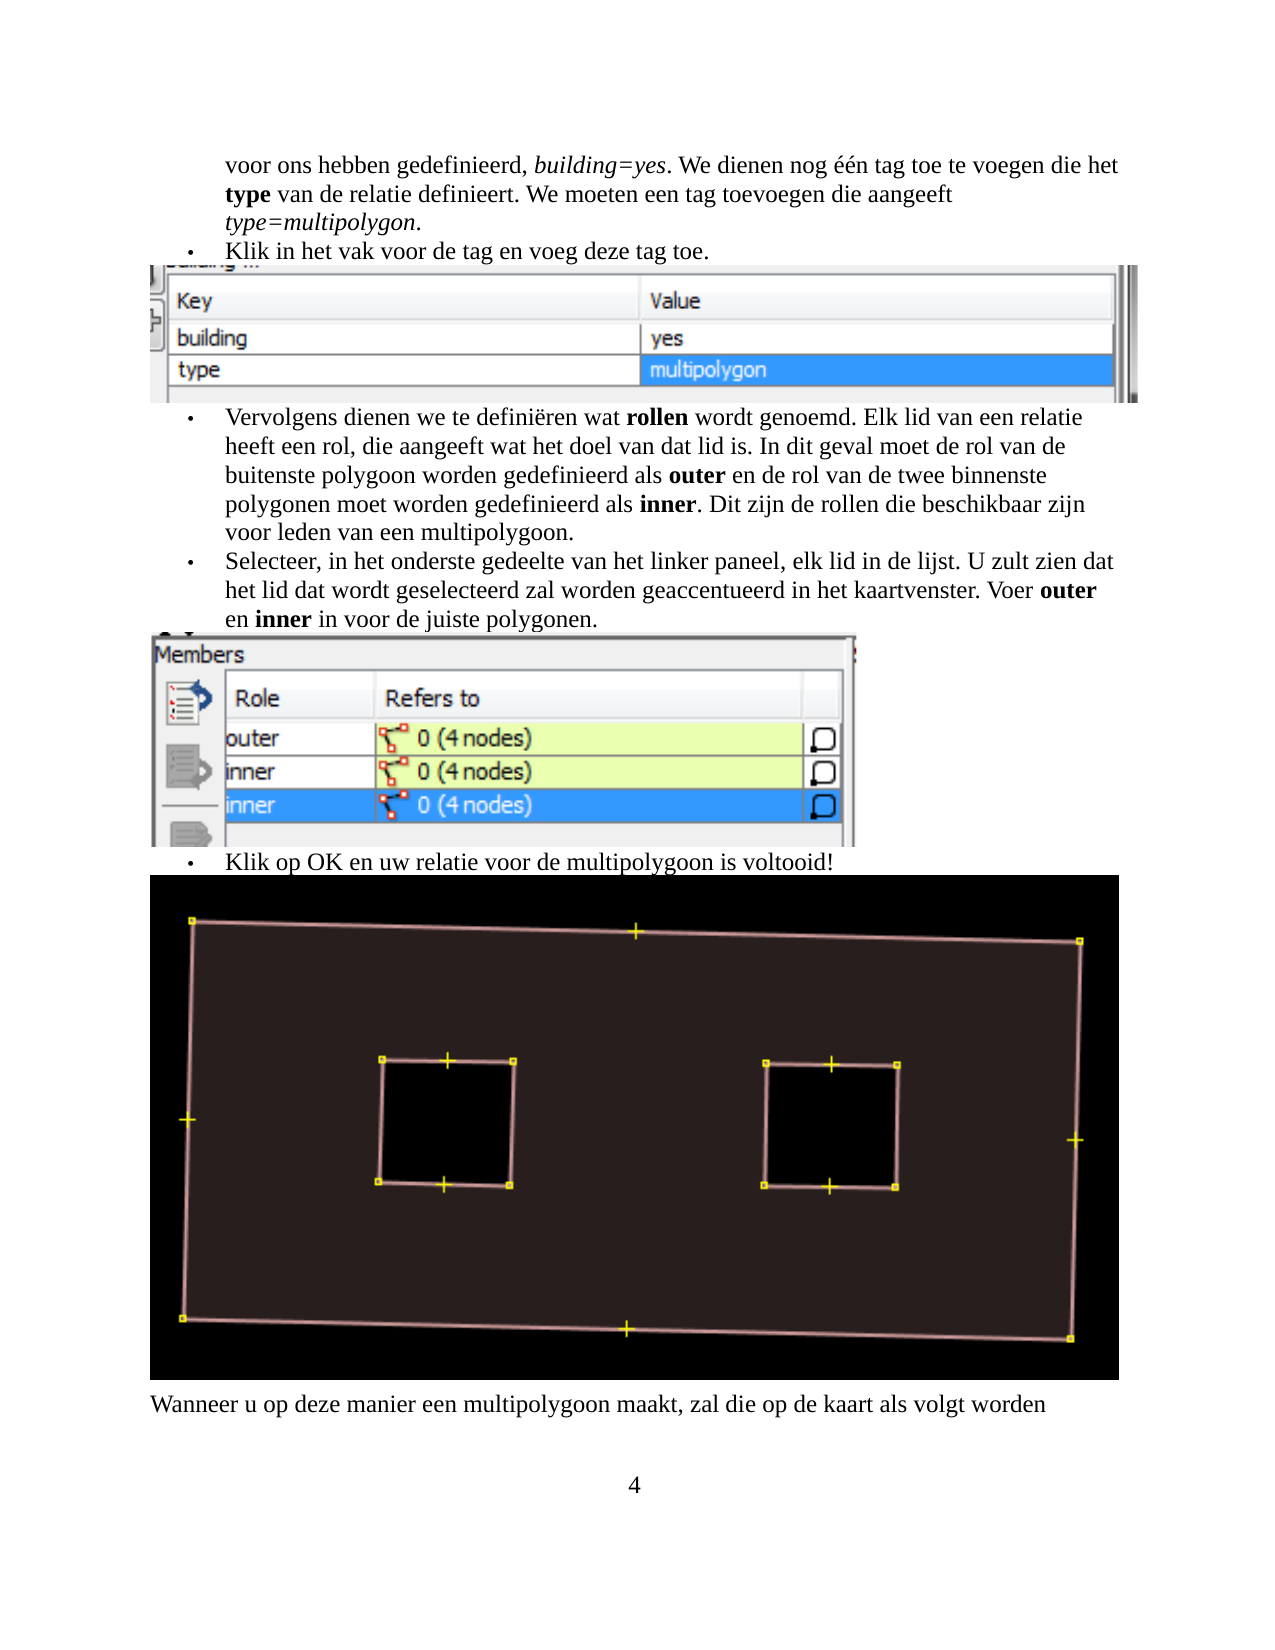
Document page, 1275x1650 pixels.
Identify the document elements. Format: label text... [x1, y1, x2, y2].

list Vervolgens dienen we te definiëren wat rollen wordt genoemd. Elk lid van een relatie heeft een rol, die aangeeft wat het doel van dat lid is. In dit geval moet de rol van de buitenste polygoon worden gedefinieerd als outer en de rol van de twee binnenste polygonen moet worden gedefinieerd als inner. Dit zijn de rollen die beschikbaar zijn voor leden van een multipolygoon. [187, 403, 1125, 546]
list Klik op OK en uw relatie voor de multipolygoon is voltooid! [187, 847, 1125, 876]
picture [150, 265, 1138, 403]
list Selecteer, in het onderste gedeelte van het linker paneel, elk lid in de lijst. U zult zien dat het lid dat wordt geselecteerd zal worden geaccentueerd in het kaartvenster. Voer outer en inner in voor de juiste polygonen. [187, 546, 1125, 632]
picture [150, 875, 1119, 1380]
text Wanneer u op deze manier een multipolygoon maakt, zal die op de kaart als volgt worden [150, 1389, 1125, 1417]
picture [150, 632, 857, 847]
list Klik in het vak voor de tag en voeg deze tag toe. [187, 236, 1125, 265]
list We dienen ene aantal dingen te doen om het definiëren van onze multipolygoon te voltooien. Onthoud dat, omdat we de voorkeuze gebouw hebben gebruikt, we al één tag voor ons hebben gedefinieerd, building=yes. We dienen nog één tag toe te voegen die het type van de relatie definieert. We moeten een tag toevoegen die aangeeft type=multipolygon. [187, 150, 1125, 236]
